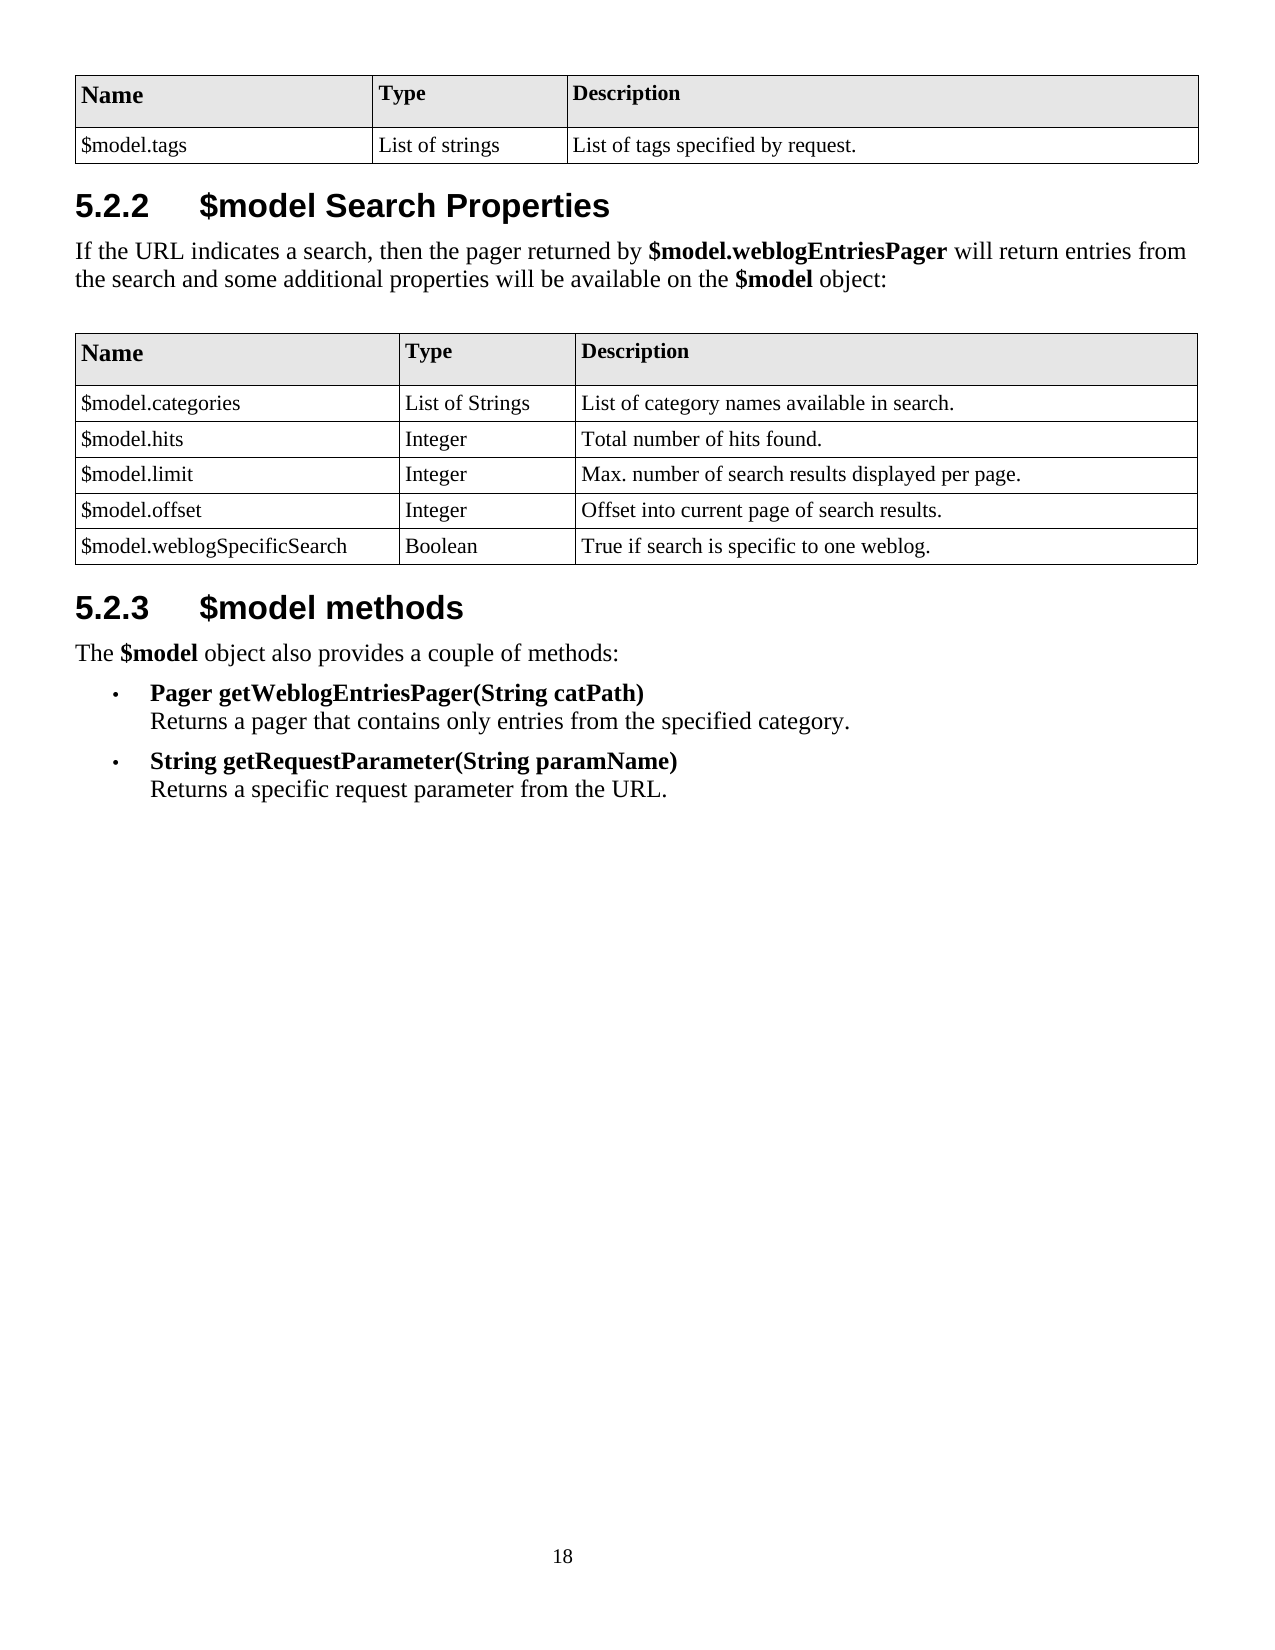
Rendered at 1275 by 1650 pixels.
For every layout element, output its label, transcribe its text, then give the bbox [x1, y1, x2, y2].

table_cell List of category names available in search. [576, 386, 1197, 421]
table_cell List of strings [373, 128, 567, 163]
table_cell $model.limit [76, 458, 399, 492]
text The $model object also provides a couple of methods: [75, 639, 1200, 667]
table_cell List of Strings [400, 386, 575, 421]
table_cell Max. number of search results displayed per page. [576, 458, 1197, 492]
list Pager getWeblogEntriesPager(String catPath) Returns a pager that contains only entries from the specified category. [112, 679, 1200, 734]
table_header Description [576, 334, 1197, 385]
table_cell $model.tags [76, 128, 372, 163]
table_cell List of tags specified by request. [568, 128, 1198, 163]
table_cell Total number of hits found. [576, 422, 1197, 457]
table_cell $model.categories [76, 386, 399, 421]
subtitle $model Search Properties [75, 188, 1200, 225]
list String getRequestParameter(String paramName) Returns a specific request parameter from the URL. [112, 747, 1200, 802]
table_cell True if search is specific to one weblog. [576, 529, 1197, 564]
table_header Name [76, 76, 372, 127]
table_header Description [568, 76, 1198, 127]
table_cell Integer [400, 494, 575, 528]
table_header Type [400, 334, 575, 385]
table_cell Integer [400, 458, 575, 492]
table_cell Offset into current page of search results. [576, 494, 1197, 528]
table_cell Boolean [400, 529, 575, 564]
table_header Name [76, 334, 399, 385]
table_cell $model.weblogSpecificSearch [76, 529, 399, 564]
subtitle $model methods [75, 589, 1200, 626]
table_cell $model.offset [76, 494, 399, 528]
table_header Type [373, 76, 567, 127]
table_cell Integer [400, 422, 575, 457]
table_cell $model.hits [76, 422, 399, 457]
text If the URL indicates a search, then the pager returned by $model.weblogEntriesPager will return entries from the search and some additional properties will be available on the $model object: [75, 237, 1200, 293]
